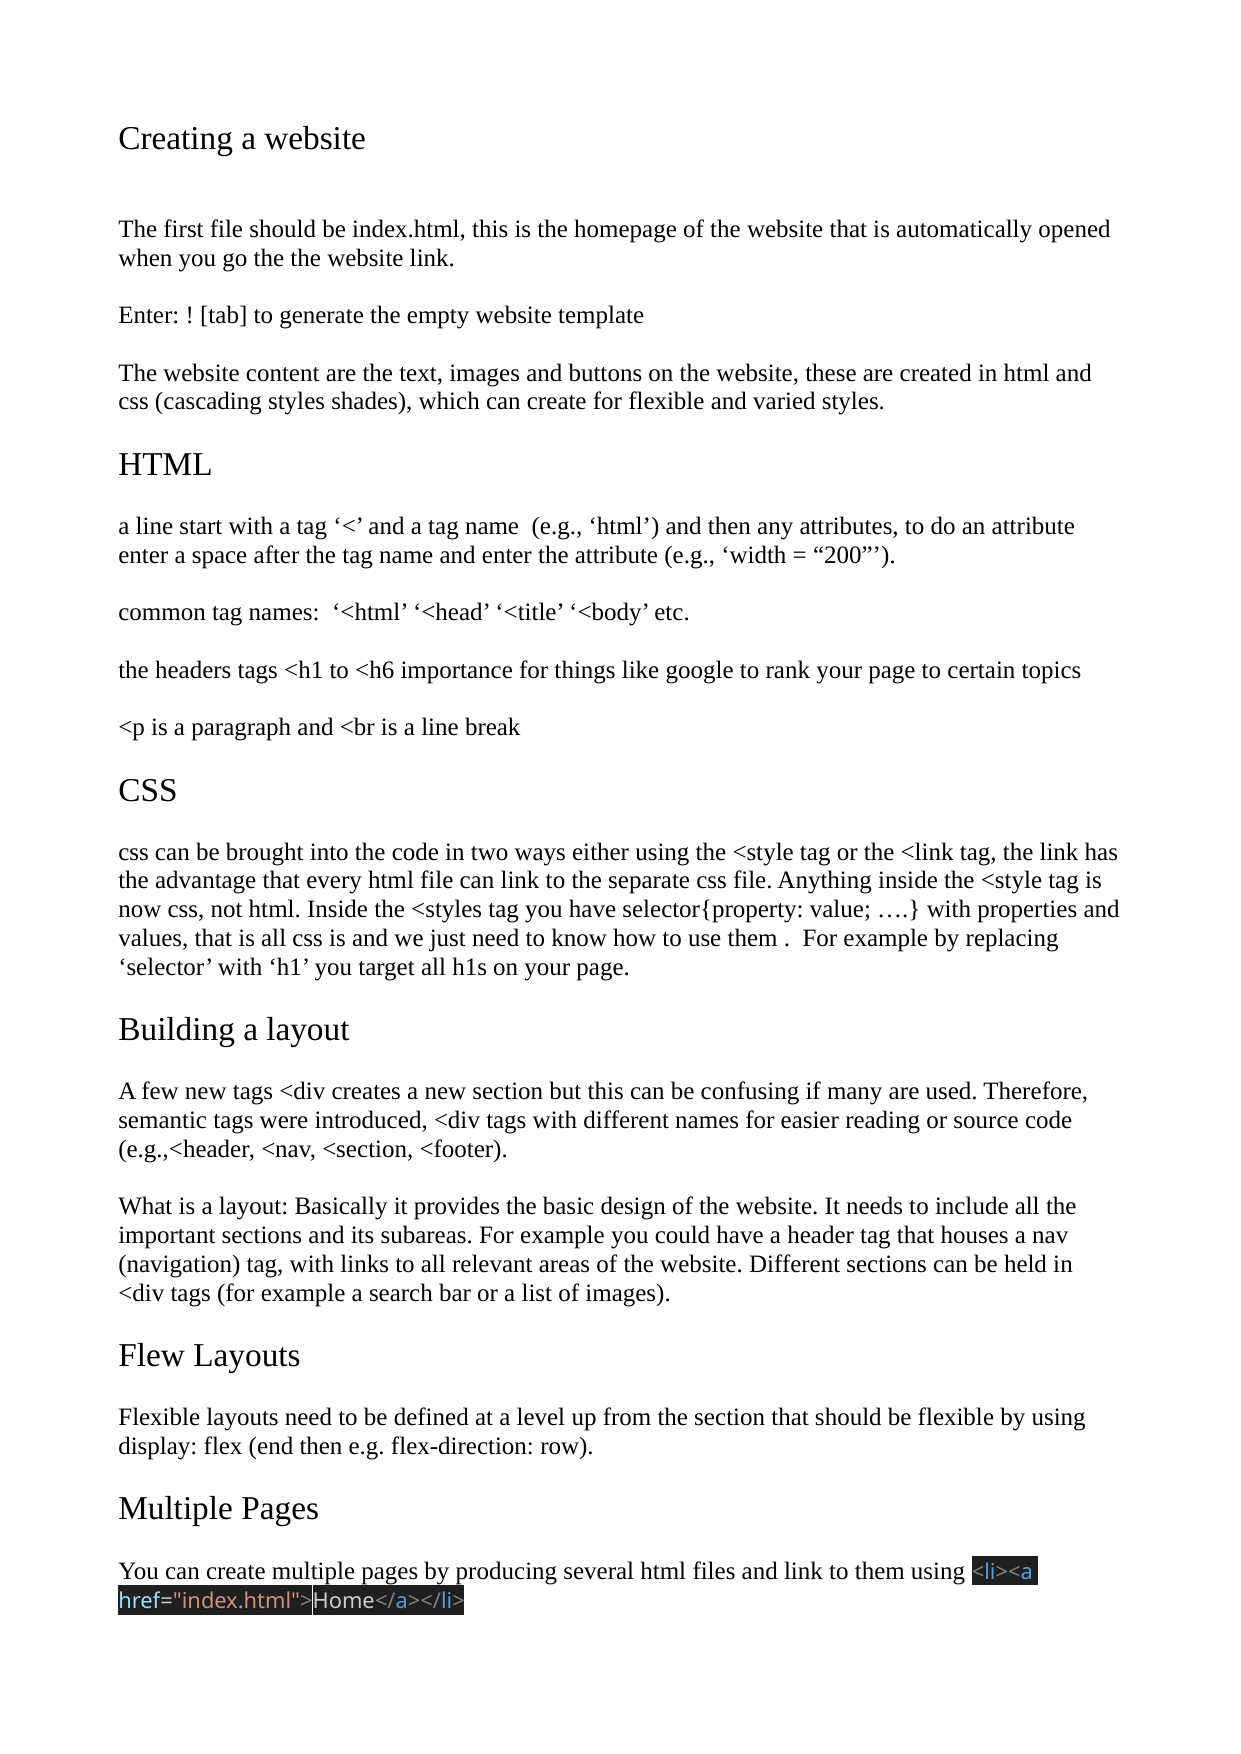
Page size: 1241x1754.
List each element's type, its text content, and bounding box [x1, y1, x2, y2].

text A few new tags <div creates a new section but this can be confusing if many are used. Therefore, semantic tags were introduced, <div tags with different names for easier reading or source code (e.g.,<header, <nav, <section, <footer). [118, 1076, 1122, 1163]
text <p is a paragraph and <br is a line break [118, 712, 1122, 741]
text The website content are the text, images and buttons on the website, these are created in html and css (cascading styles shades), which can create for flexible and varied styles. [118, 358, 1122, 415]
text common tag names: ‘<html’ ‘<head’ ‘<title’ ‘<body’ etc. [118, 597, 1122, 626]
text Flew Layouts [118, 1335, 1122, 1373]
text Multiple Pages [118, 1488, 1122, 1527]
text You can create multiple pages by producing several html files and link to them using <li><a href="index.html">Home</a></li> [118, 1556, 1122, 1615]
text the headers tags <h1 to <h6 importance for things like google to rank your page to certain topics [118, 655, 1122, 683]
text HTML [118, 444, 1122, 482]
text Enter: ! [tab] to generate the empty website template [118, 300, 1122, 329]
text The first file should be index.html, this is the homepage of the website that is automatically opened when you go the the website link. [118, 214, 1122, 271]
text What is a layout: Basically it provides the basic design of the website. It needs to include all the important sections and its subareas. For example you could have a header tag that houses a nav (navigation) tag, with links to all relevant areas of the website. Different sections can be held in <div tags (for example a search bar or a list of images). [118, 1191, 1122, 1306]
text Building a layout [118, 1009, 1122, 1048]
text CSS [118, 770, 1122, 808]
text Flexible layouts need to be defined at a level up from the section that should be flexible by using display: flex (end then e.g. flex-direction: row). [118, 1402, 1122, 1460]
text css can be brought into the code in two ways either using the <style tag or the <link tag, the link has the advantage that every html file can link to the separate css file. Anything inside the <style tag is now css, not html. Inside the <styles tag you have selector{property: value; ….} with properties and values, that is all css is and we just need to know how to use them . For example by replacing ‘selector’ with ‘h1’ you target all h1s on your page. [118, 837, 1122, 981]
text a line start with a tag ‘<’ and a tag name (e.g., ‘html’) and then any attributes, to do an attribute enter a space after the tag name and enter the attribute (e.g., ‘width = “200”’). [118, 511, 1122, 568]
text Creating a website [118, 118, 1122, 156]
